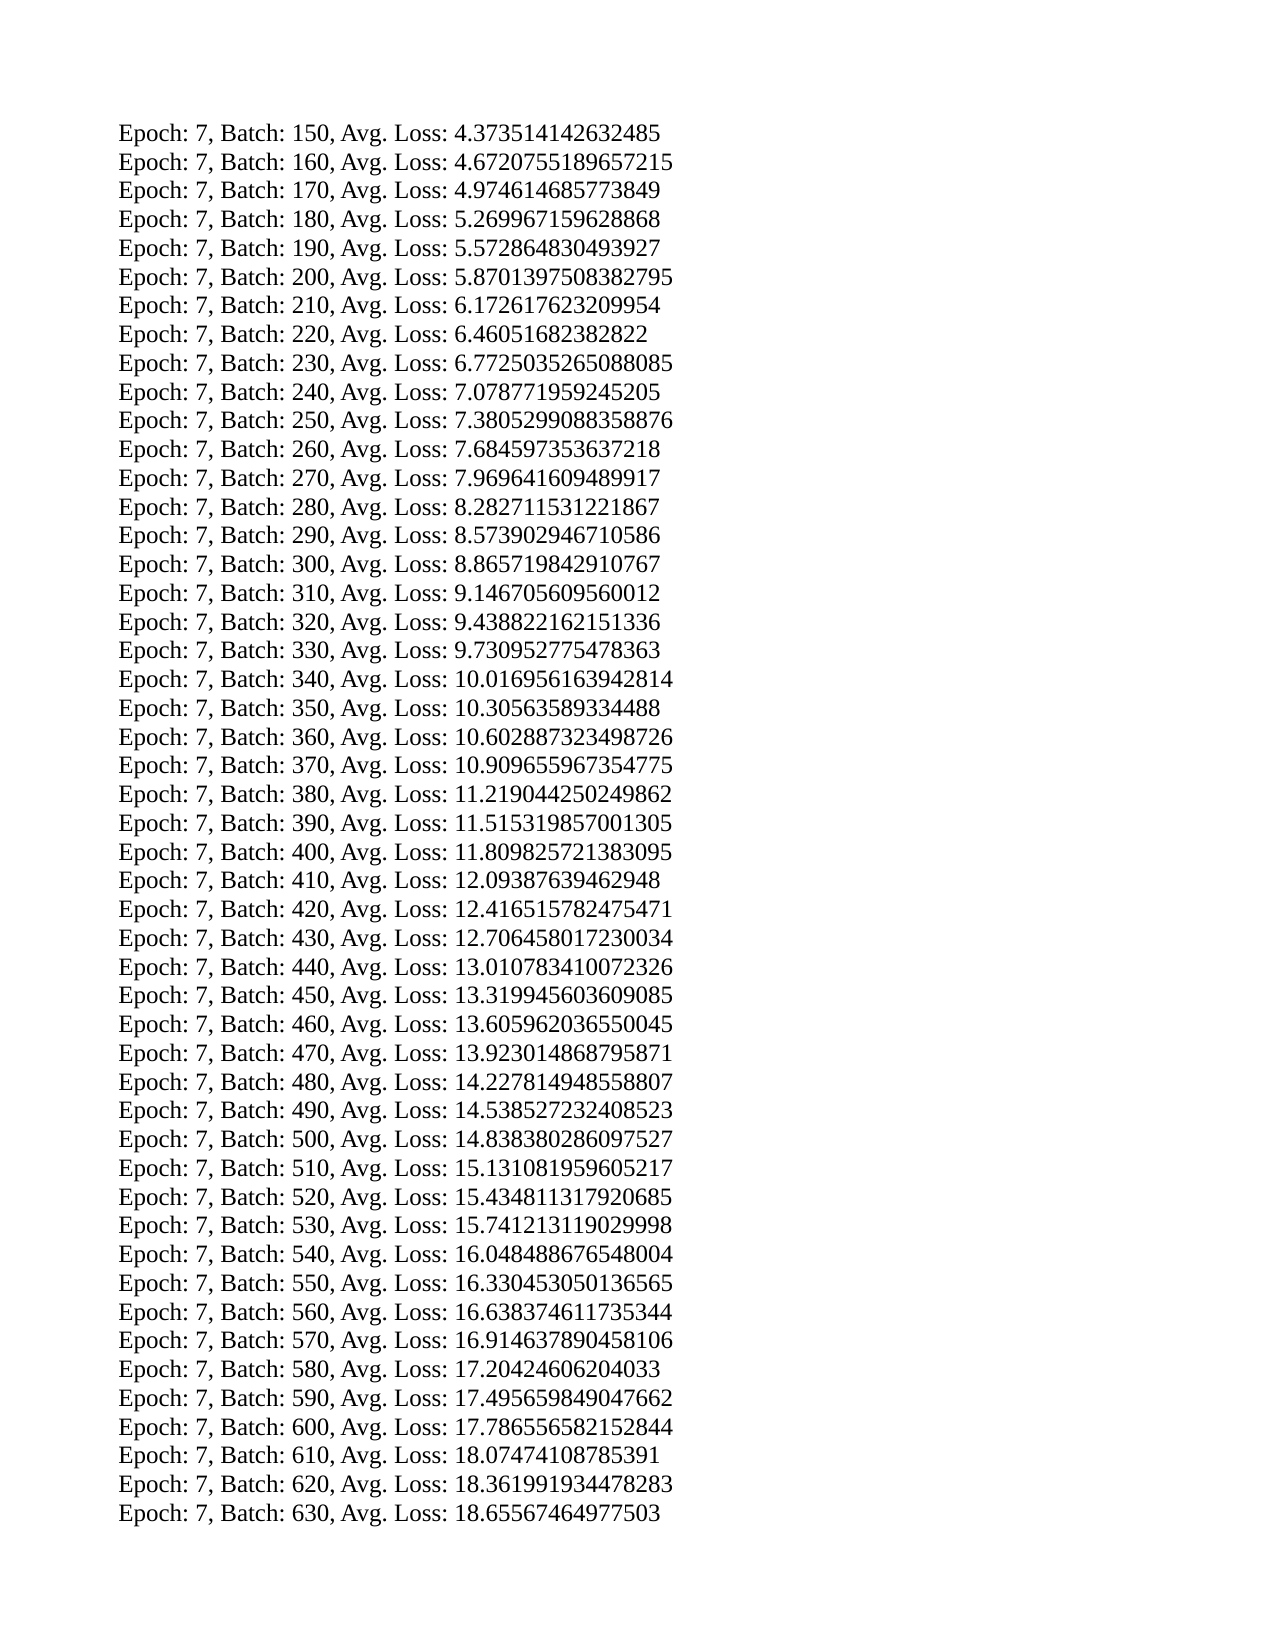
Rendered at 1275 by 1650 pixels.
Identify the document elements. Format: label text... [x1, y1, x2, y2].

text Epoch: 7, Batch: 360, Avg. Loss: 10.602887323498726 [118, 722, 1157, 751]
text Epoch: 7, Batch: 620, Avg. Loss: 18.361991934478283 [118, 1469, 1157, 1498]
text Epoch: 7, Batch: 190, Avg. Loss: 5.572864830493927 [118, 233, 1157, 262]
text Epoch: 7, Batch: 290, Avg. Loss: 8.573902946710586 [118, 521, 1157, 549]
text Epoch: 7, Batch: 390, Avg. Loss: 11.515319857001305 [118, 808, 1157, 837]
text Epoch: 7, Batch: 450, Avg. Loss: 13.319945603609085 [118, 981, 1157, 1009]
text Epoch: 7, Batch: 300, Avg. Loss: 8.865719842910767 [118, 549, 1157, 578]
text Epoch: 7, Batch: 380, Avg. Loss: 11.219044250249862 [118, 779, 1157, 808]
text Epoch: 7, Batch: 200, Avg. Loss: 5.8701397508382795 [118, 262, 1157, 291]
text Epoch: 7, Batch: 410, Avg. Loss: 12.09387639462948 [118, 866, 1157, 894]
text Epoch: 7, Batch: 630, Avg. Loss: 18.65567464977503 [118, 1498, 1157, 1527]
text Epoch: 7, Batch: 240, Avg. Loss: 7.078771959245205 [118, 377, 1157, 406]
text Epoch: 7, Batch: 250, Avg. Loss: 7.3805299088358876 [118, 406, 1157, 434]
text Epoch: 7, Batch: 440, Avg. Loss: 13.010783410072326 [118, 952, 1157, 981]
text Epoch: 7, Batch: 340, Avg. Loss: 10.016956163942814 [118, 664, 1157, 693]
text Epoch: 7, Batch: 210, Avg. Loss: 6.172617623209954 [118, 291, 1157, 319]
text Epoch: 7, Batch: 470, Avg. Loss: 13.923014868795871 [118, 1038, 1157, 1067]
text Epoch: 7, Batch: 500, Avg. Loss: 14.838380286097527 [118, 1124, 1157, 1153]
text Epoch: 7, Batch: 160, Avg. Loss: 4.6720755189657215 [118, 147, 1157, 176]
text Epoch: 7, Batch: 430, Avg. Loss: 12.706458017230034 [118, 923, 1157, 952]
text Epoch: 7, Batch: 280, Avg. Loss: 8.282711531221867 [118, 492, 1157, 521]
text Epoch: 7, Batch: 540, Avg. Loss: 16.048488676548004 [118, 1239, 1157, 1268]
text Epoch: 7, Batch: 480, Avg. Loss: 14.227814948558807 [118, 1067, 1157, 1096]
text Epoch: 7, Batch: 510, Avg. Loss: 15.131081959605217 [118, 1153, 1157, 1182]
text Epoch: 7, Batch: 570, Avg. Loss: 16.914637890458106 [118, 1326, 1157, 1354]
text Epoch: 7, Batch: 580, Avg. Loss: 17.20424606204033 [118, 1354, 1157, 1383]
text Epoch: 7, Batch: 550, Avg. Loss: 16.330453050136565 [118, 1268, 1157, 1297]
text Epoch: 7, Batch: 330, Avg. Loss: 9.730952775478363 [118, 636, 1157, 664]
text Epoch: 7, Batch: 230, Avg. Loss: 6.7725035265088085 [118, 348, 1157, 377]
text Epoch: 7, Batch: 520, Avg. Loss: 15.434811317920685 [118, 1182, 1157, 1211]
text Epoch: 7, Batch: 600, Avg. Loss: 17.786556582152844 [118, 1412, 1157, 1441]
text Epoch: 7, Batch: 320, Avg. Loss: 9.438822162151336 [118, 607, 1157, 636]
text Epoch: 7, Batch: 460, Avg. Loss: 13.605962036550045 [118, 1009, 1157, 1038]
text Epoch: 7, Batch: 400, Avg. Loss: 11.809825721383095 [118, 837, 1157, 866]
text Epoch: 7, Batch: 350, Avg. Loss: 10.30563589334488 [118, 693, 1157, 722]
text Epoch: 7, Batch: 370, Avg. Loss: 10.909655967354775 [118, 751, 1157, 779]
text Epoch: 7, Batch: 490, Avg. Loss: 14.538527232408523 [118, 1096, 1157, 1124]
text Epoch: 7, Batch: 170, Avg. Loss: 4.974614685773849 [118, 176, 1157, 204]
text Epoch: 7, Batch: 530, Avg. Loss: 15.741213119029998 [118, 1211, 1157, 1239]
text Epoch: 7, Batch: 420, Avg. Loss: 12.416515782475471 [118, 894, 1157, 923]
text Epoch: 7, Batch: 180, Avg. Loss: 5.269967159628868 [118, 204, 1157, 233]
text Epoch: 7, Batch: 560, Avg. Loss: 16.638374611735344 [118, 1297, 1157, 1326]
text Epoch: 7, Batch: 260, Avg. Loss: 7.684597353637218 [118, 434, 1157, 463]
text Epoch: 7, Batch: 590, Avg. Loss: 17.495659849047662 [118, 1383, 1157, 1412]
text Epoch: 7, Batch: 270, Avg. Loss: 7.969641609489917 [118, 463, 1157, 492]
text Epoch: 7, Batch: 310, Avg. Loss: 9.146705609560012 [118, 578, 1157, 607]
text Epoch: 7, Batch: 220, Avg. Loss: 6.46051682382822 [118, 319, 1157, 348]
text Epoch: 7, Batch: 610, Avg. Loss: 18.07474108785391 [118, 1441, 1157, 1469]
text Epoch: 7, Batch: 150, Avg. Loss: 4.373514142632485 [118, 118, 1157, 147]
